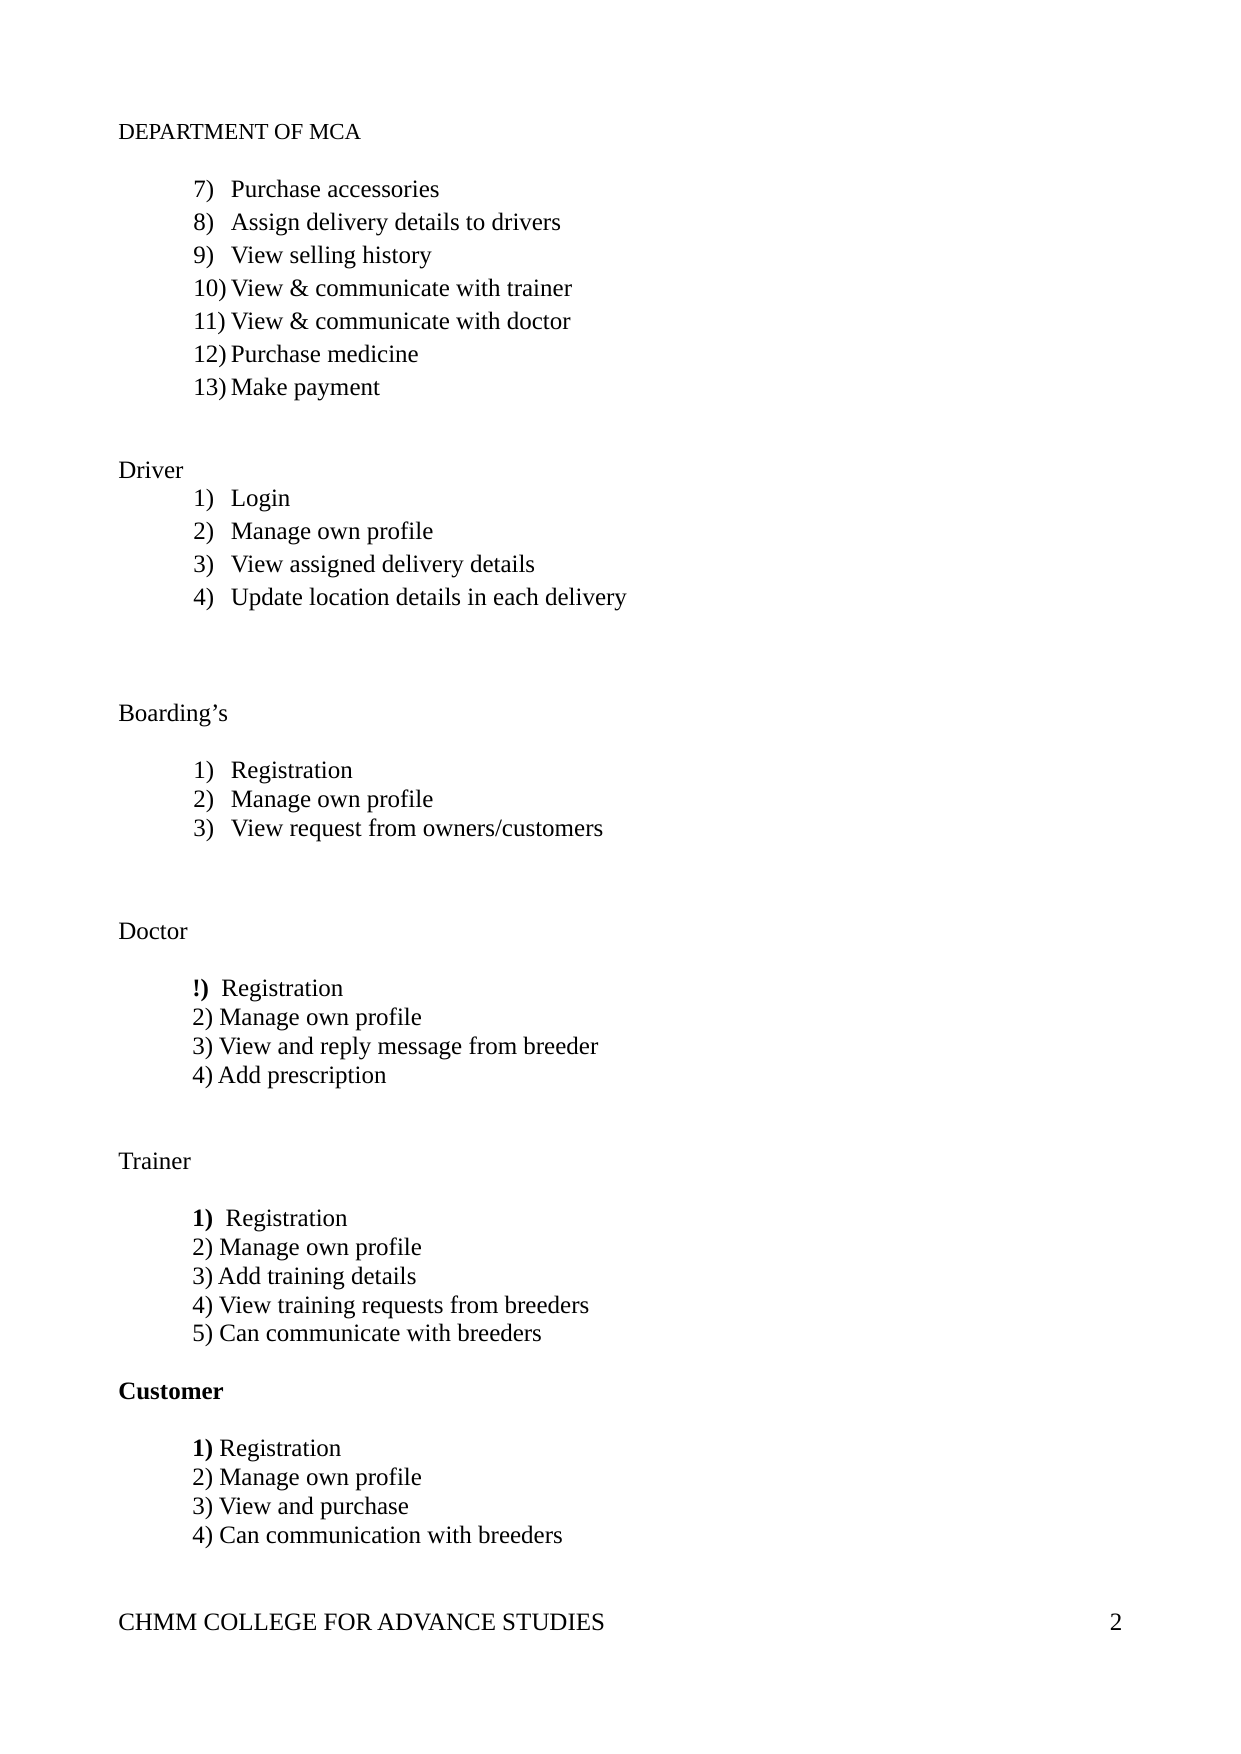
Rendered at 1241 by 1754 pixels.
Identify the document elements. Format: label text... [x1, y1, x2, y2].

text 2) Manage own profile [118, 1462, 1122, 1491]
text !) Registration [118, 973, 1122, 1002]
text Boarding’s [118, 698, 1122, 727]
list Purchase accessories [193, 174, 1122, 203]
text 1) Registration [118, 1433, 1122, 1462]
list View & communicate with doctor [193, 306, 1122, 335]
text 1) Registration [118, 1203, 1122, 1232]
text Customer [118, 1376, 1122, 1405]
list Make payment [193, 372, 1122, 401]
text 3) Add training details [118, 1261, 1122, 1290]
text Driver [118, 455, 1122, 483]
text 3) View and reply message from breeder [118, 1031, 1122, 1060]
list Registration [193, 756, 1122, 784]
list Login [193, 483, 1122, 512]
text 4) Can communication with breeders [118, 1520, 1122, 1548]
list Update location details in each delivery [193, 582, 1122, 611]
list View assigned delivery details [193, 549, 1122, 578]
text 5) Can communicate with breeders [118, 1318, 1122, 1347]
list Assign delivery details to drivers [193, 207, 1122, 236]
text 2) Manage own profile [118, 1232, 1122, 1261]
text Trainer [118, 1146, 1122, 1175]
text 4) View training requests from breeders [118, 1290, 1122, 1318]
text Doctor [118, 916, 1122, 945]
text 3) View and purchase [118, 1491, 1122, 1520]
list View request from owners/customers [193, 813, 1122, 842]
list View selling history [193, 240, 1122, 269]
list Manage own profile [193, 784, 1122, 813]
text 4) Add prescription [118, 1060, 1122, 1088]
list View & communicate with trainer [193, 273, 1122, 302]
list Purchase medicine [193, 339, 1122, 368]
text 2) Manage own profile [118, 1002, 1122, 1031]
list Manage own profile [193, 516, 1122, 545]
